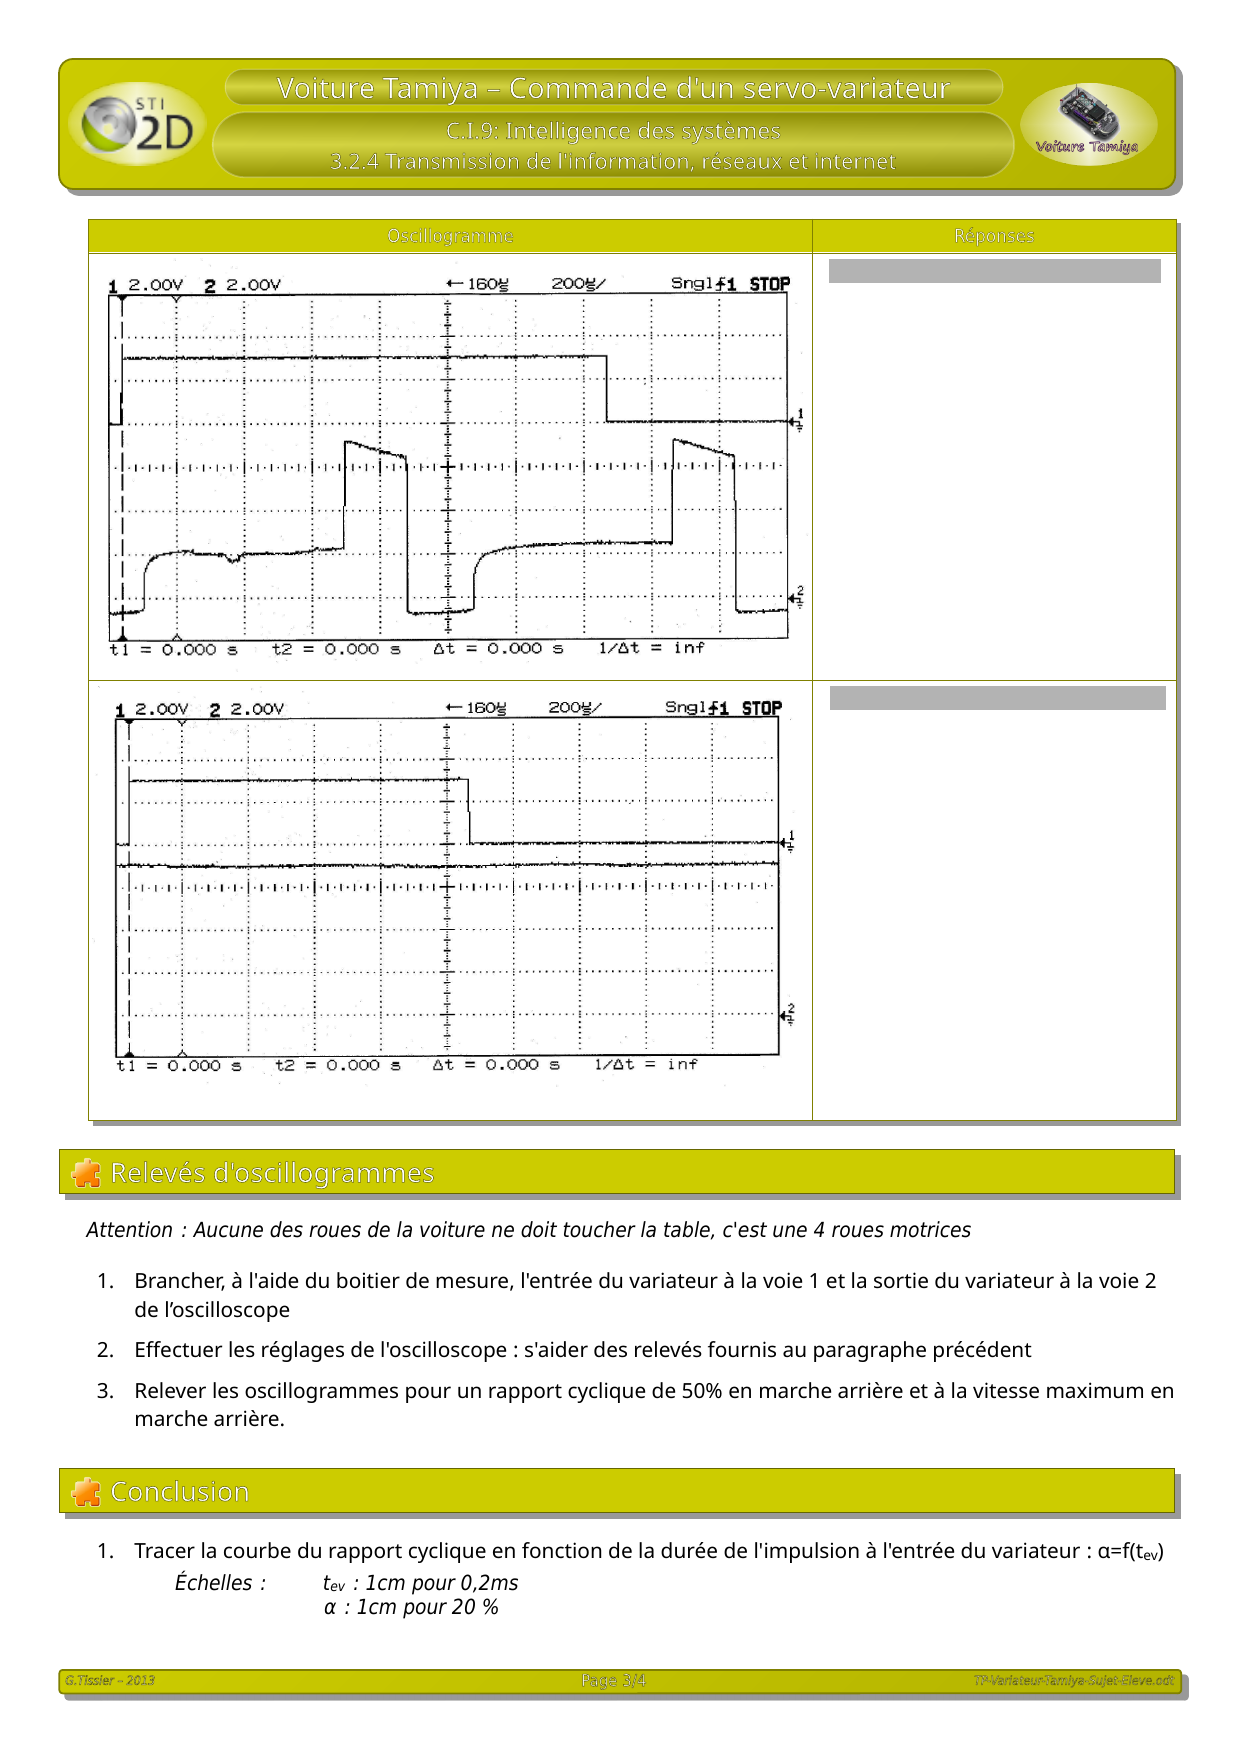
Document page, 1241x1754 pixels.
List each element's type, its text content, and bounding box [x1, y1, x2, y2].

table_header Réponses [813, 220, 1176, 252]
subtitle Relevés d'oscillogrammes [60, 1150, 1174, 1193]
list Tracer la courbe du rapport cyclique en fonction de la durée de l'impulsion à l'entrée du variateur : α=f(tev) [97, 1536, 1181, 1565]
table_header Oscillogramme [89, 220, 812, 252]
picture [1020, 83, 1158, 166]
text α : 1cm pour 20 % [176, 1595, 1181, 1619]
picture [70, 1157, 102, 1189]
text Attention : Aucune des roues de la voiture ne doit toucher la table, c'est une 4 roues motrices [86, 1218, 1181, 1242]
picture [92, 686, 808, 1087]
subtitle Conclusion [60, 1469, 1174, 1512]
picture [68, 82, 207, 166]
text Échelles : tev : 1cm pour 0,2ms [175, 1571, 1181, 1595]
list Brancher, à l'aide du boitier de mesure, l'entrée du variateur à la voie 1 et la sortie du variateur à la voie 2 de l’oscilloscope [97, 1266, 1181, 1323]
table_cell [89, 681, 812, 1120]
list Effectuer les réglages de l'oscilloscope : s'aider des relevés fournis au paragraphe précédent [97, 1335, 1181, 1363]
table_cell [813, 681, 1176, 1120]
table_cell [89, 254, 812, 679]
picture [94, 258, 810, 674]
table_cell [813, 254, 1176, 679]
list Relever les oscillogrammes pour un rapport cyclique de 50% en marche arrière et à la vitesse maximum en marche arrière. [97, 1376, 1181, 1433]
picture [70, 1476, 102, 1508]
